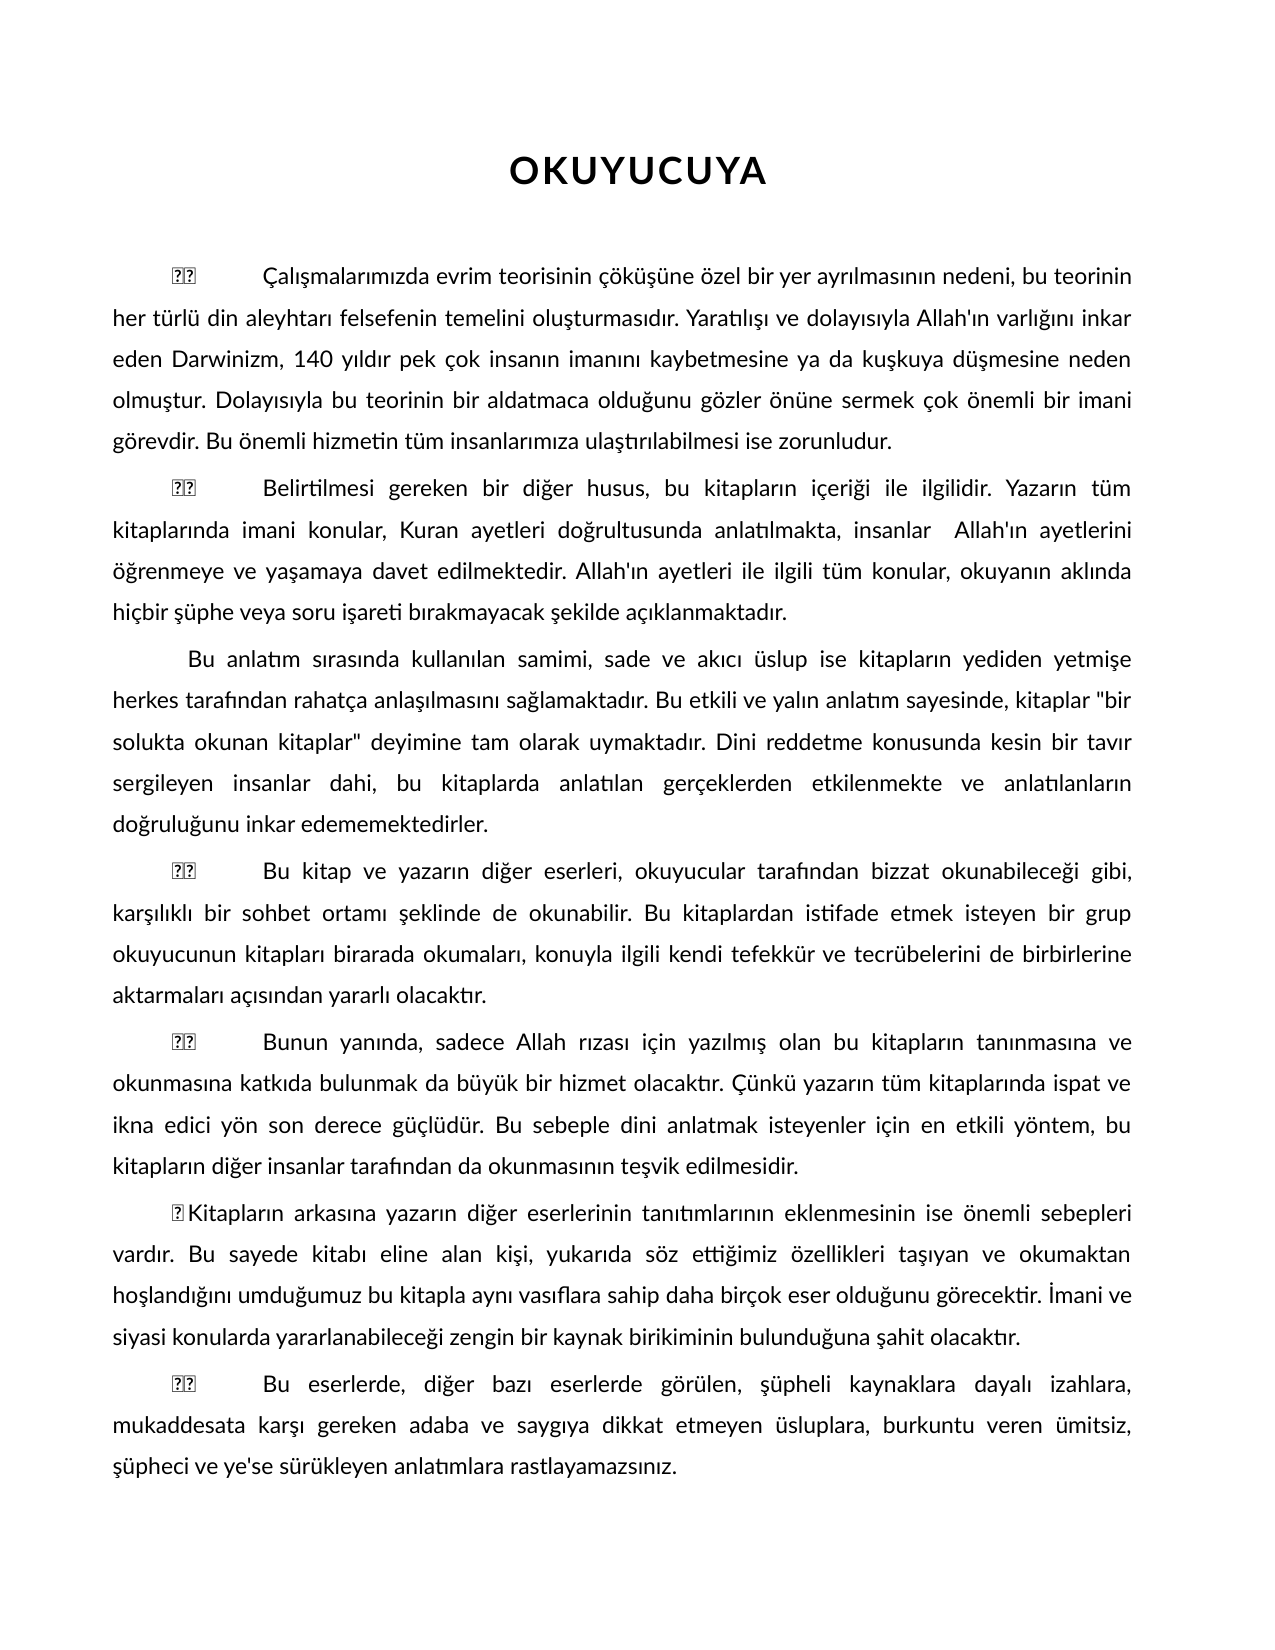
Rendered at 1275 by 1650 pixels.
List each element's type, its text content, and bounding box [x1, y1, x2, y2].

text  Bu eserlerde, diğer bazı eserlerde görülen, şüpheli kaynaklara dayalı izahlara, mukaddesata karşı gereken adaba ve saygıya dikkat etmeyen üsluplara, burkuntu veren ümitsiz, şüpheci ve ye'se sürükleyen anlatımlara rastlayamazsınız. [112, 1370, 1133, 1480]
text  Kitapların arkasına yazarın diğer eserlerinin tanıtımlarının eklenmesinin ise önemli sebepleri vardır. Bu sayede kitabı eline alan kişi, yukarıda söz ettiğimiz özellikleri taşıyan ve okumaktan hoşlandığını umduğumuz bu kitapla aynı vasıflara sahip daha birçok eser olduğunu görecektir. İmani ve siyasi konularda yararlanabileceği zengin bir kaynak birikiminin bulunduğuna şahit olacaktır. [112, 1199, 1133, 1350]
text  Bunun yanında, sadece Allah rızası için yazılmış olan bu kitapların tanınmasına ve okunmasına katkıda bulunmak da büyük bir hizmet olacaktır. Çünkü yazarın tüm kitaplarında ispat ve ikna edici yön son derece güçlüdür. Bu sebeple dini anlatmak isteyenler için en etkili yöntem, bu kitapların diğer insanlar tarafından da okunmasının teşvik edilmesidir. [112, 1028, 1133, 1179]
text  Çalışmalarımızda evrim teorisinin çöküşüne özel bir yer ayrılmasının nedeni, bu teorinin her türlü din aleyhtarı felsefenin temelini oluşturmasıdır. Yaratılışı ve dolayısıyla Allah'ın varlığını inkar eden Darwinizm, 140 yıldır pek çok insanın imanını kaybetmesine ya da kuşkuya düşmesine neden olmuştur. Dolayısıyla bu teorinin bir aldatmaca olduğunu gözler önüne sermek çok önemli bir imani görevdir. Bu önemli hizmetin tüm insanlarımıza ulaştırılabilmesi ise zorunludur. [112, 262, 1133, 455]
text  Bu kitap ve yazarın diğer eserleri, okuyucular tarafından bizzat okunabileceği gibi, karşılıklı bir sohbet ortamı şeklinde de okunabilir. Bu kitaplardan istifade etmek isteyen bir grup okuyucunun kitapları birarada okumaları, konuyla ilgili kendi tefekkür ve tecrübelerini de birbirlerine aktarmaları açısından yararlı olacaktır. [112, 857, 1133, 1008]
text OKUYUCUYA [112, 148, 1162, 193]
text  Belirtilmesi gereken bir diğer husus, bu kitapların içeriği ile ilgilidir. Yazarın tüm kitaplarında imani konular, Kuran ayetleri doğrultusunda anlatılmakta, insanlar Allah'ın ayetlerini öğrenmeye ve yaşamaya davet edilmektedir. Allah'ın ayetleri ile ilgili tüm konular, okuyanın aklında hiçbir şüphe veya soru işareti bırakmayacak şekilde açıklanmaktadır. [112, 474, 1133, 626]
text Bu anlatım sırasında kullanılan samimi, sade ve akıcı üslup ise kitapların yediden yetmişe herkes tarafından rahatça anlaşılmasını sağlamaktadır. Bu etkili ve yalın anlatım sayesinde, kitaplar "bir solukta okunan kitaplar" deyimine tam olarak uymaktadır. Dini reddetme konusunda kesin bir tavır sergileyen insanlar dahi, bu kitaplarda anlatılan gerçeklerden etkilenmekte ve anlatılanların doğruluğunu inkar edememektedirler. [112, 645, 1133, 838]
